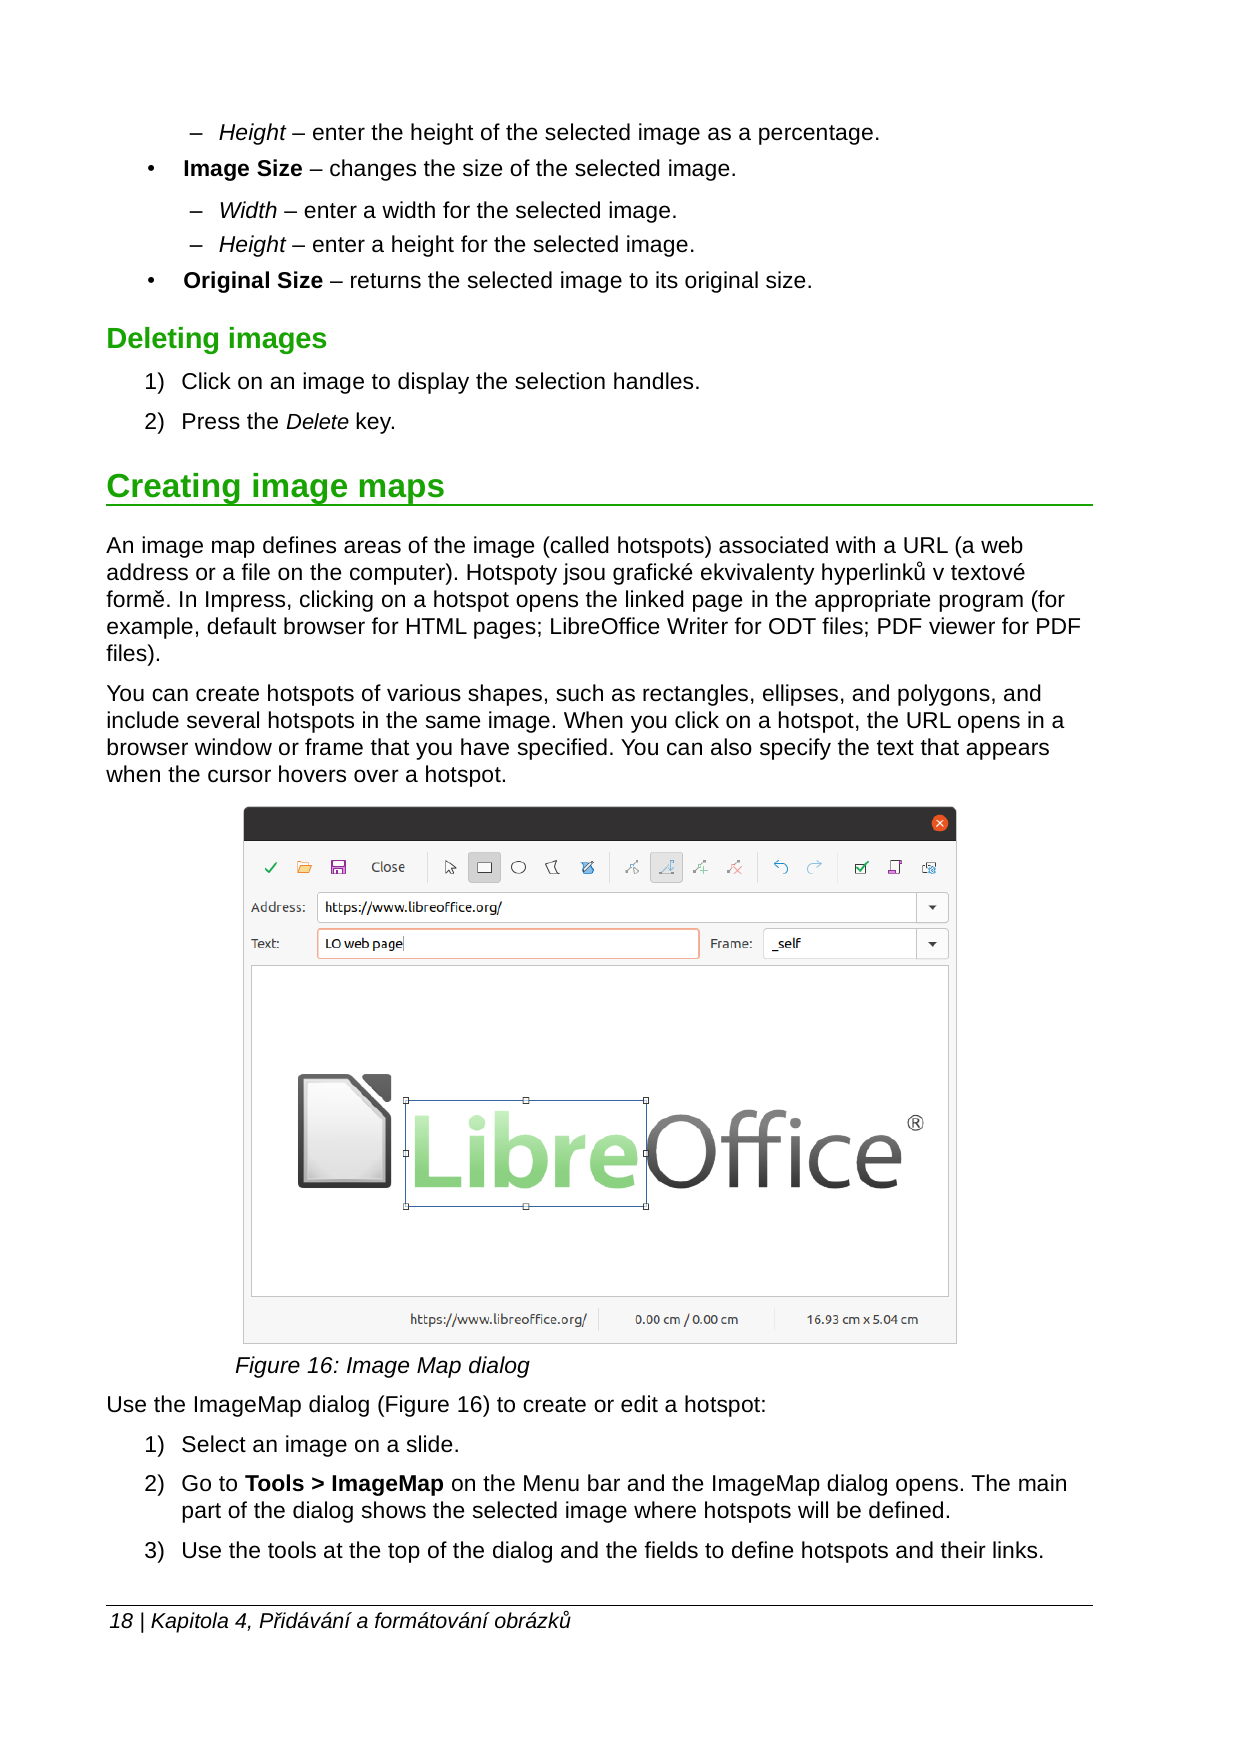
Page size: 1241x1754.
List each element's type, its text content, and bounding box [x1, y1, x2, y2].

text Figure 16: Image Map dialog [235, 1352, 964, 1378]
text An image map defines areas of the image (called hotspots) associated with a URL (a web address or a file on the computer). Hotspoty jsou grafické ekvivalenty hyperlinků v textové formě. In Impress, clicking on a hotspot opens the linked page in the appropriate program (for example, default browser for HTML pages; LibreOffice Writer for ODT files; PDF viewer for PDF files). [106, 531, 1093, 666]
list Height – enter a height for the selected image. [189, 230, 1093, 257]
list Width – enter a width for the selected image. [189, 197, 1093, 224]
list Original Size – returns the selected image to its original size. [144, 263, 1093, 296]
list Click on an image to display the selection handles. [164, 367, 1093, 394]
subtitle Creating image maps [106, 465, 1093, 504]
text Use the ImageMap dialog (Figure 16) to create or edit a hotspot: [106, 1390, 1093, 1417]
list Go to Tools > ImageMap on the Menu bar and the ImageMap dialog opens. The main part of the dialog shows the selected image where hotspots will be defined. [164, 1469, 1093, 1524]
list Use the tools at the top of the dialog and the fields to define hotspots and their links. [164, 1536, 1093, 1563]
list Height – enter the height of the selected image as a percentage. [189, 118, 1093, 145]
subtitle Deleting images [106, 321, 1093, 355]
list Select an image on a slide. [164, 1430, 1093, 1457]
picture [234, 799, 964, 1352]
list Press the Delete key. [164, 407, 1093, 434]
list Image Size – changes the size of the selected image. [144, 151, 1093, 184]
text You can create hotspots of various shapes, such as rectangles, ellipses, and polygons, and include several hotspots in the same image. When you click on a hotspot, the URL opens in a browser window or frame that you have specified. You can also specify the text that appears when the cursor hovers over a hotspot. [106, 679, 1093, 787]
